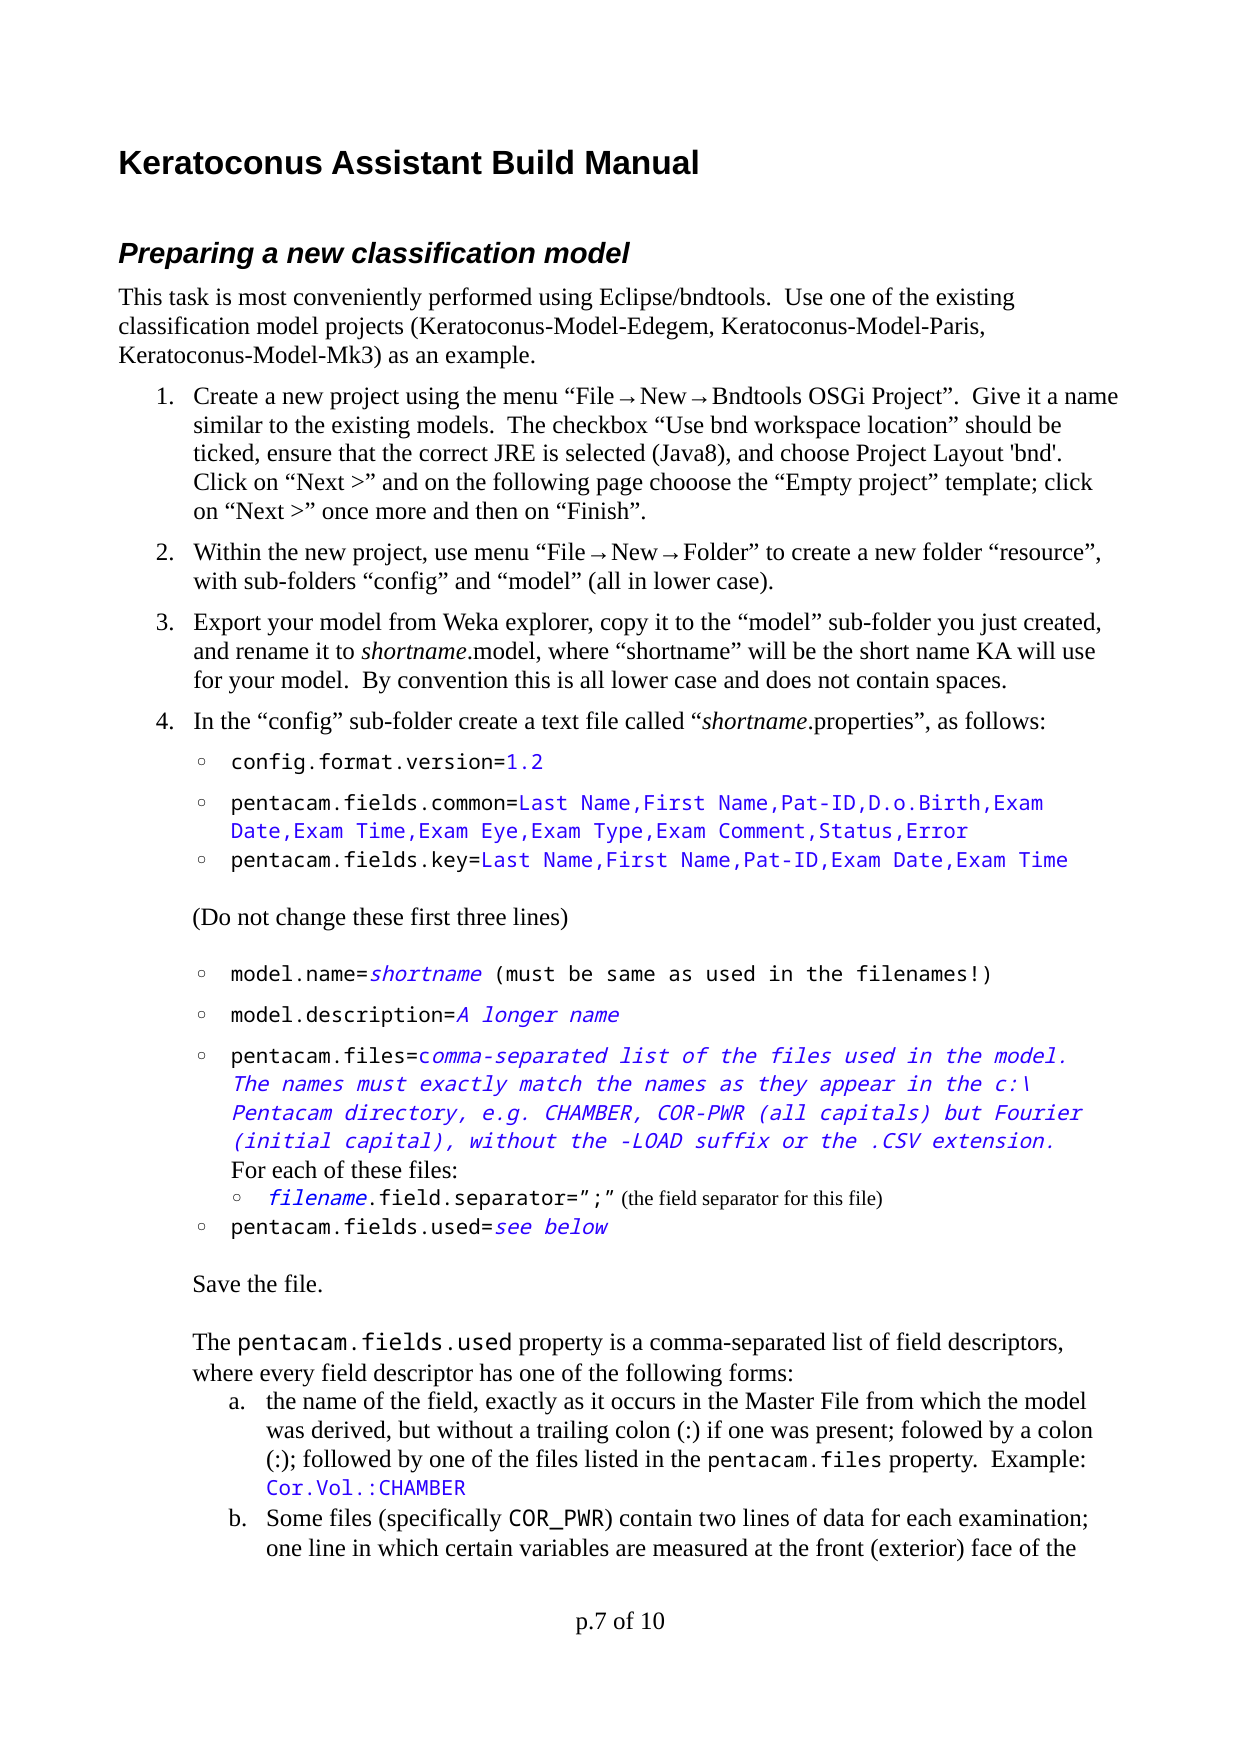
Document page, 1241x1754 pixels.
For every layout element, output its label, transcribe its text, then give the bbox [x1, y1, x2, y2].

list the name of the field, exactly as it occurs in the Master File from which the model was derived, but without a trailing colon (:) if one was present; folowed by a colon (:); followed by one of the files listed in the pentacam.files property. Example: Cor.Vol.:CHAMBER [228, 1386, 1122, 1502]
list model.name=shortname (must be same as used in the filenames!) [193, 959, 1122, 988]
list Export your model from Weka explorer, copy it to the “model” sub-folder you just created, and rename it to shortname.model, where “shortname” will be the short name KA will use for your model. By convention this is all lower case and does not contain spaces. [156, 607, 1122, 693]
list pentacam.fields.key=Last Name,First Name,Pat-ID,Exam Date,Exam Time [193, 845, 1122, 873]
list Save the file. [154, 1269, 1122, 1298]
list pentacam.files=comma-separated list of the files used in the model. The names must exactly match the names as they appear in the c:\Pentacam directory, e.g. CHAMBER, COR-PWR (all capitals) but Fourier (initial capital), without the -LOAD suffix or the .CSV extension. For each of these files: [193, 1041, 1122, 1183]
list model.description=A longer name [193, 1000, 1122, 1028]
list filename.field.separator=”;” (the field separator for this file) [228, 1183, 1122, 1212]
list Some files (specifically COR_PWR) contain two lines of data for each examination; one line in which certain variables are measured at the front (exterior) face of the [228, 1502, 1122, 1562]
list pentacam.fields.common=Last Name,First Name,Pat-ID,D.o.Birth,Exam Date,Exam Time,Exam Eye,Exam Type,Exam Comment,Status,Error [193, 788, 1122, 845]
list config.format.version=1.2 [193, 747, 1122, 776]
list Create a new project using the menu “File→New→Bndtools OSGi Project”. Give it a name similar to the existing models. The checkbox “Use bnd workspace location” should be ticked, ensure that the correct JRE is selected (Java8), and choose Project Layout 'bnd'. Click on “Next >” and on the following page chooose the “Empty project” template; click on “Next >” once more and then on “Finish”. [156, 381, 1122, 525]
list pentacam.fields.used=see below [193, 1212, 1122, 1240]
list Within the new project, use menu “File→New→Folder” to create a new folder “resource”, with sub-folders “config” and “model” (all in lower case). [156, 537, 1122, 595]
text The pentacam.fields.used property is a comma-separated list of field descriptors, where every field descriptor has one of the following forms: [192, 1326, 1122, 1386]
list (Do not change these first three lines) [154, 873, 1122, 931]
list In the “config” sub-folder create a text file called “shortname.properties”, as follows: [156, 706, 1122, 735]
text This task is most conveniently performed using Eclipse/bndtools. Use one of the existing classification model projects (Keratoconus-Model-Edegem, Keratoconus-Model-Paris, Keratoconus-Model-Mk3) as an example. [118, 282, 1122, 368]
subtitle Preparing a new classification model [118, 236, 1122, 270]
